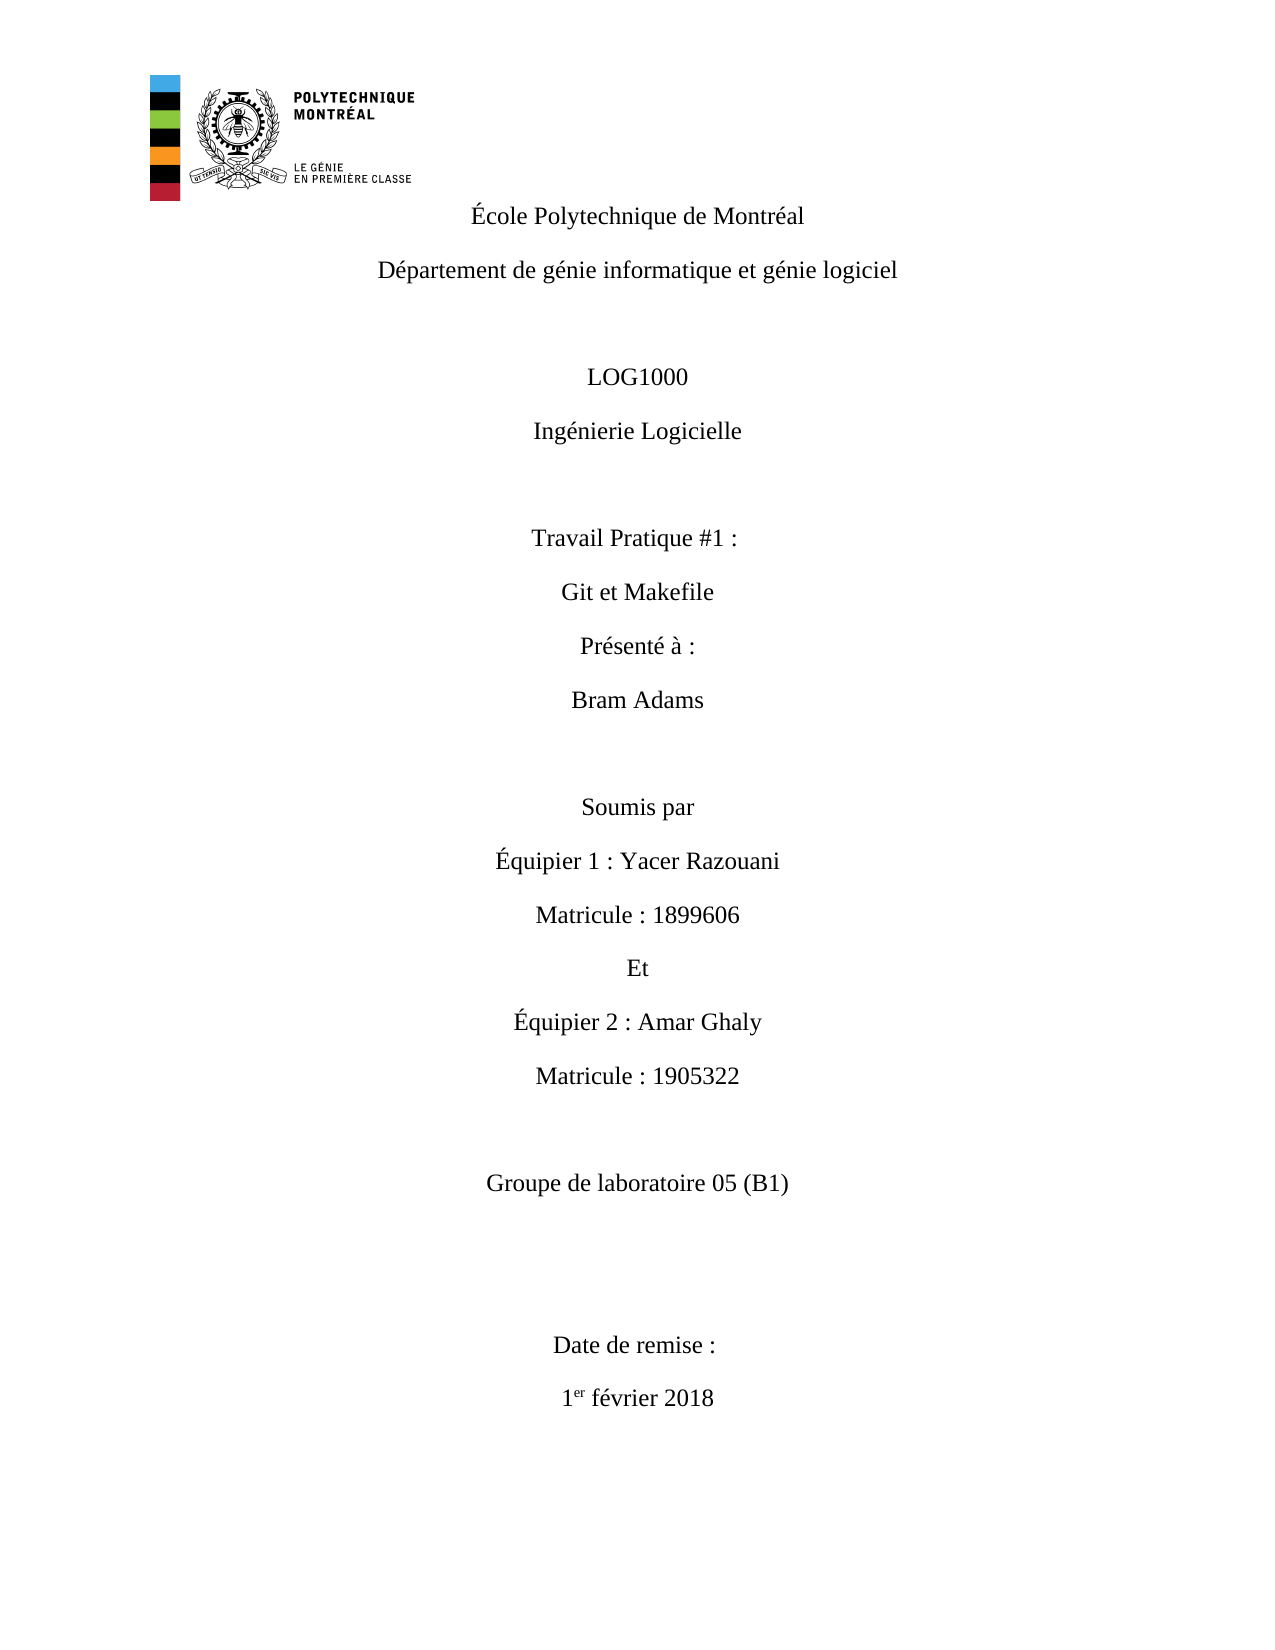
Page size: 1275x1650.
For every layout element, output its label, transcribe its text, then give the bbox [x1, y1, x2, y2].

text École Polytechnique de Montréal [150, 201, 1125, 230]
text Git et Makefile [150, 577, 1125, 606]
picture [150, 75, 415, 201]
text LOG1000 [150, 362, 1125, 391]
text 1er février 2018 [150, 1383, 1125, 1412]
text Matricule : 1899606 [150, 900, 1125, 928]
text Travail Pratique #1 : [150, 523, 1125, 552]
text Équipier 2 : Amar Ghaly [150, 1007, 1125, 1036]
text Bram Adams [150, 685, 1125, 713]
text Présenté à : [150, 631, 1125, 660]
text Département de génie informatique et génie logiciel [150, 255, 1125, 283]
text Ingénierie Logicielle [150, 416, 1125, 445]
text Équipier 1 : Yacer Razouani [150, 846, 1125, 875]
text Matricule : 1905322 [150, 1061, 1125, 1090]
text Date de remise : [150, 1330, 1125, 1358]
text Et [150, 953, 1125, 982]
text Soumis par [150, 792, 1125, 821]
text Groupe de laboratoire 05 (B1) [150, 1168, 1125, 1197]
